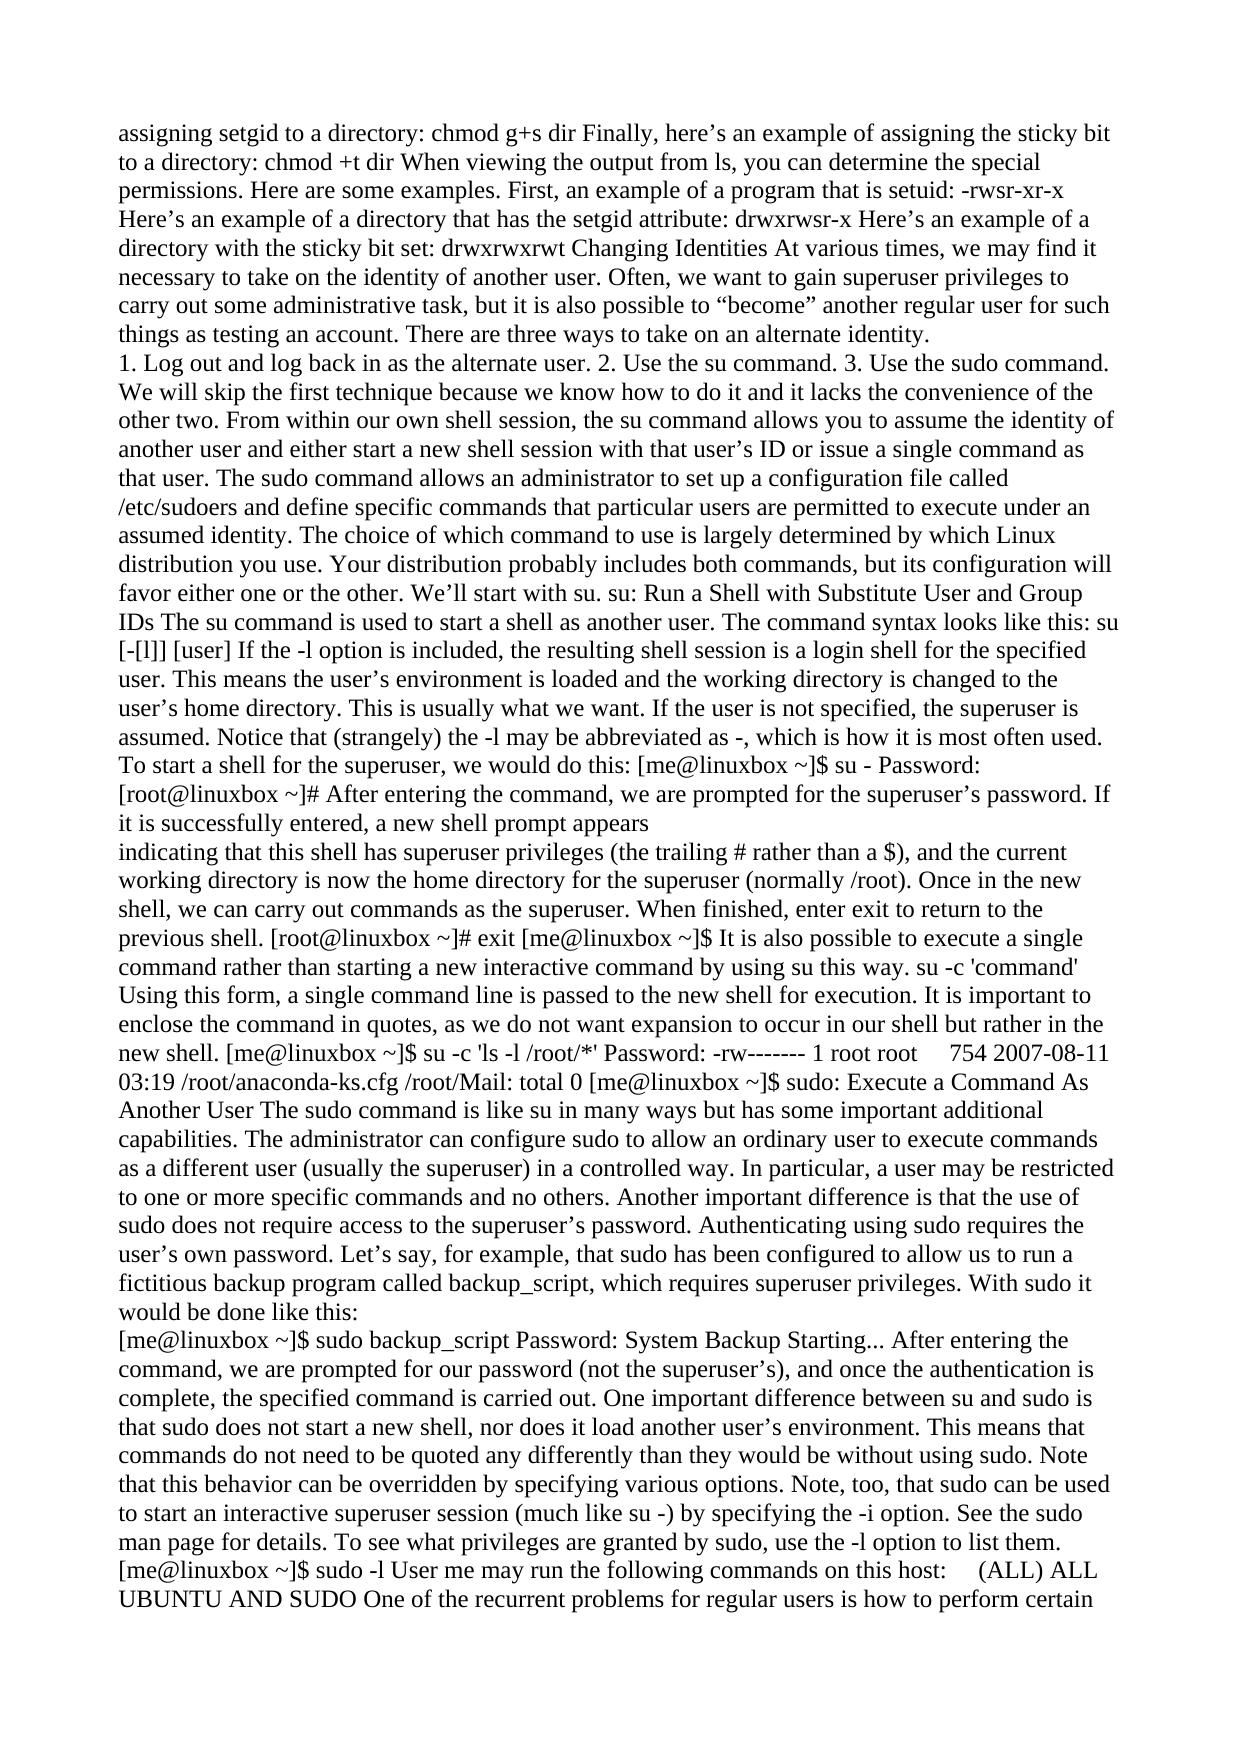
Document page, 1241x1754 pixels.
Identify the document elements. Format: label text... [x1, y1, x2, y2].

text indicating that this shell has superuser privileges (the trailing # rather than a $), and the current working directory is now the home directory for the superuser (normally /root). Once in the new shell, we can carry out commands as the superuser. When finished, enter exit to return to the previous shell. [root@linuxbox ~]# exit [me@linuxbox ~]$ It is also possible to execute a single command rather than starting a new interactive command by using su this way. su -c 'command' Using this form, a single command line is passed to the new shell for execution. It is important to enclose the command in quotes, as we do not want expansion to occur in our shell but rather in the new shell. [me@linuxbox ~]$ su -c 'ls -l /root/*' Password: -rw------- 1 root root 754 2007-08-11 03:19 /root/anaconda-ks.cfg /root/Mail: total 0 [me@linuxbox ~]$ sudo: Execute a Command As Another User The sudo command is like su in many ways but has some important additional capabilities. The administrator can configure sudo to allow an ordinary user to execute commands as a different user (usually the superuser) in a controlled way. In particular, a user may be restricted to one or more specific commands and no others. Another important difference is that the use of sudo does not require access to the superuser’s password. Authenticating using sudo requires the user’s own password. Let’s say, for example, that sudo has been configured to allow us to run a fictitious backup program called backup_script, which requires superuser privileges. With sudo it would be done like this: [118, 837, 1122, 1326]
text 1. Log out and log back in as the alternate user. 2. Use the su command. 3. Use the sudo command. We will skip the first technique because we know how to do it and it lacks the convenience of the other two. From within our own shell session, the su command allows you to assume the identity of another user and either start a new shell session with that user’s ID or issue a single command as that user. The sudo command allows an administrator to set up a configuration file called /etc/sudoers and define specific commands that particular users are permitted to execute under an assumed identity. The choice of which command to use is largely determined by which Linux distribution you use. Your distribution probably includes both commands, but its configuration will favor either one or the other. We’ll start with su. su: Run a Shell with Substitute User and Group IDs The su command is used to start a shell as another user. The command syntax looks like this: su [-[l]] [user] If the -l option is included, the resulting shell session is a login shell for the specified user. This means the user’s environment is loaded and the working directory is changed to the user’s home directory. This is usually what we want. If the user is not specified, the superuser is assumed. Notice that (strangely) the -l may be abbreviated as -, which is how it is most often used. To start a shell for the superuser, we would do this: [me@linuxbox ~]$ su - Password: [root@linuxbox ~]# After entering the command, we are prompted for the superuser’s password. If it is successfully entered, a new shell prompt appears [118, 348, 1122, 837]
text assigning setgid to a directory: chmod g+s dir Finally, here’s an example of assigning the sticky bit to a directory: chmod +t dir When viewing the output from ls, you can determine the special permissions. Here are some examples. First, an example of a program that is setuid: -rwsr-xr-x Here’s an example of a directory that has the setgid attribute: drwxrwsr-x Here’s an example of a directory with the sticky bit set: drwxrwxrwt Changing Identities At various times, we may find it necessary to take on the identity of another user. Often, we want to gain superuser privileges to carry out some administrative task, but it is also possible to “become” another regular user for such things as testing an account. There are three ways to take on an alternate identity. [118, 118, 1122, 348]
text [me@linuxbox ~]$ sudo backup_script Password: System Backup Starting... After entering the command, we are prompted for our password (not the superuser’s), and once the authentication is complete, the specified command is carried out. One important difference between su and sudo is that sudo does not start a new shell, nor does it load another user’s environment. This means that commands do not need to be quoted any differently than they would be without using sudo. Note that this behavior can be overridden by specifying various options. Note, too, that sudo can be used to start an interactive superuser session (much like su -) by specifying the -i option. See the sudo man page for details. To see what privileges are granted by sudo, use the -l option to list them. [me@linuxbox ~]$ sudo -l User me may run the following commands on this host: (ALL) ALL UBUNTU AND SUDO One of the recurrent problems for regular users is how to perform certain [118, 1326, 1122, 1613]
